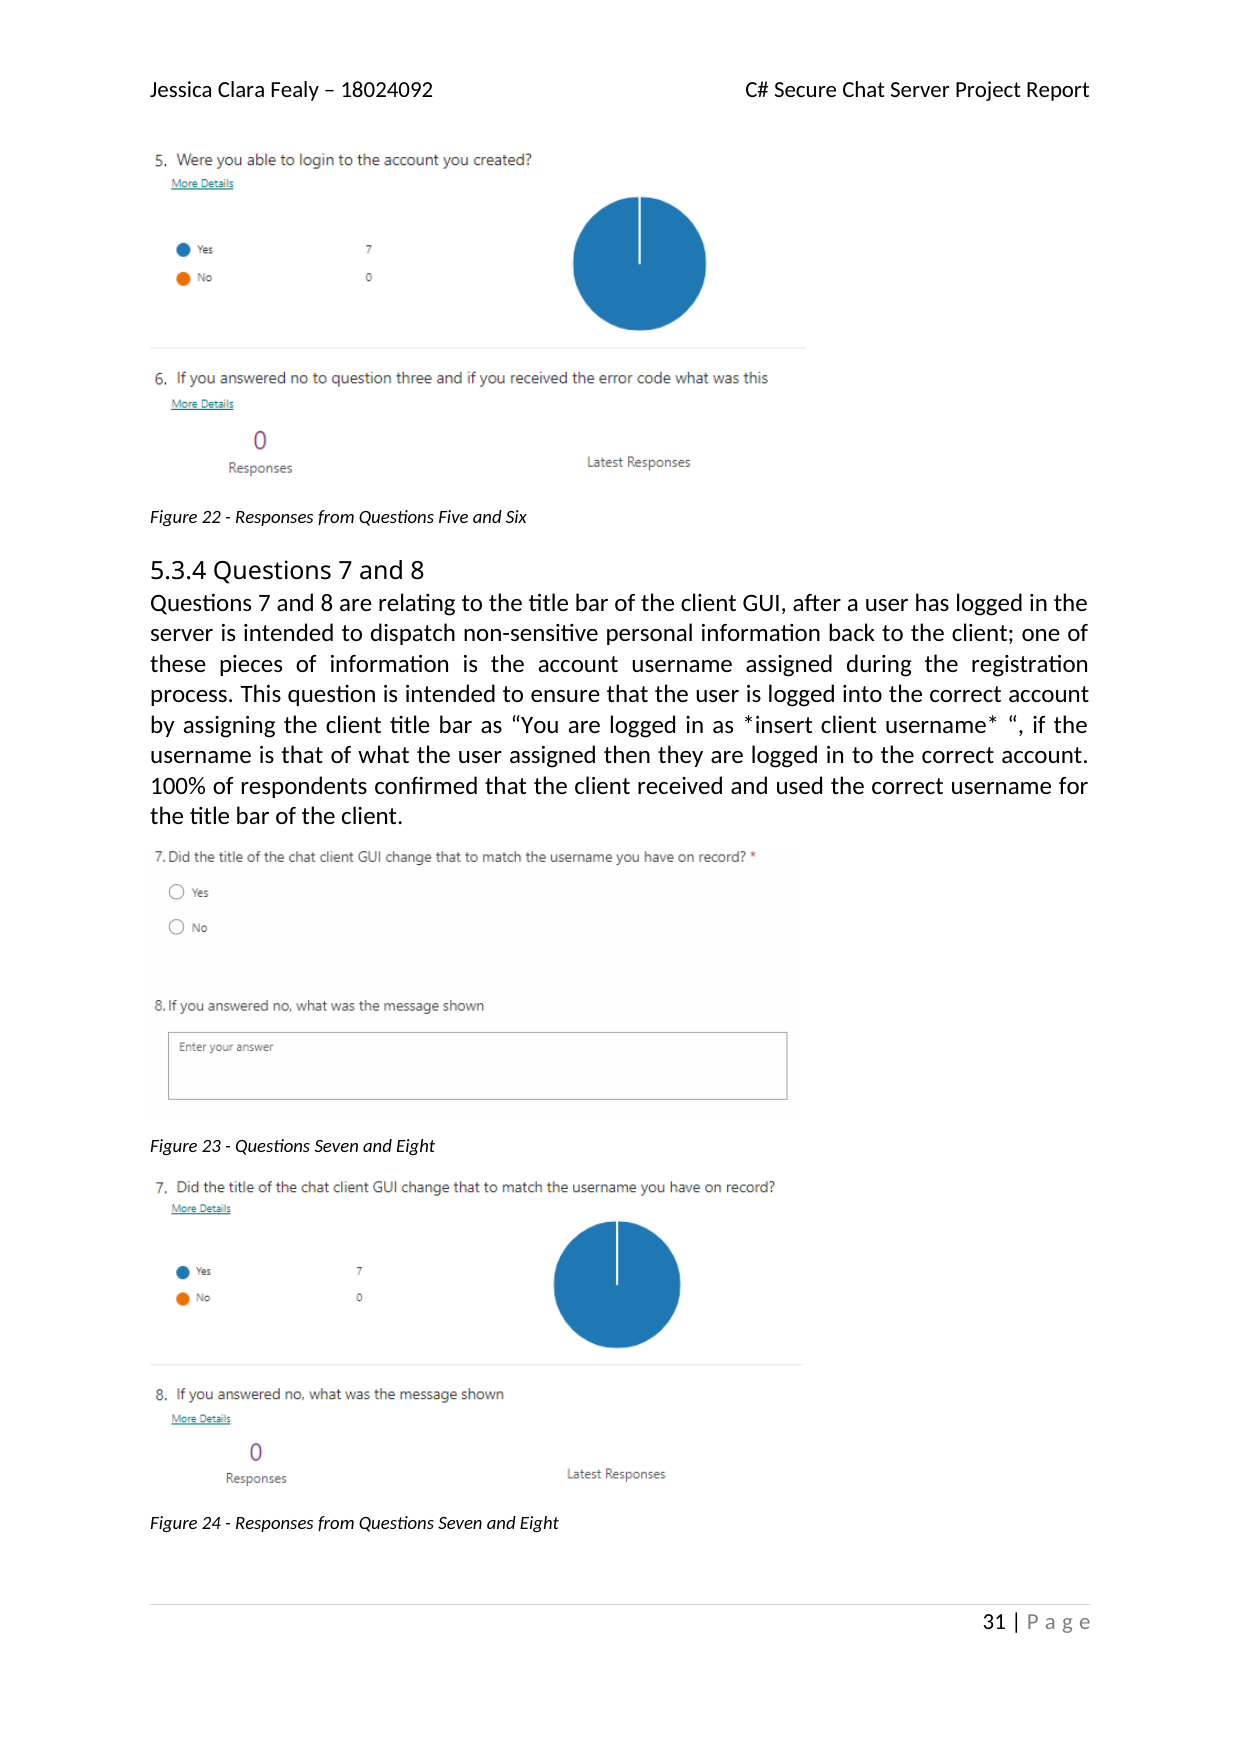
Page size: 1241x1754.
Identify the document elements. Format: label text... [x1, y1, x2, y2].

text Figure 22 - Responses from Questions Five and Six [150, 505, 1090, 528]
text Figure 24 - Responses from Questions Seven and Eight [150, 1511, 1090, 1534]
text Questions 7 and 8 are relating to the title bar of the client GUI, after a user has logged in the server is intended to dispatch non-sensitive personal information back to the client; one of these pieces of information is the account username assigned during the registration process. This question is intended to ensure that the user is logged into the correct account by assigning the client title bar as “You are logged in as *insert client username* “, if the username is that of what the user assigned then they are logged in to the correct account. 100% of respondents confirmed that the client received and used the correct username for the title bar of the client. [150, 587, 1090, 831]
subtitle 5.3.4 Questions 7 and 8 [150, 553, 1090, 587]
text Figure 23 - Questions Seven and Eight [150, 1135, 1090, 1158]
